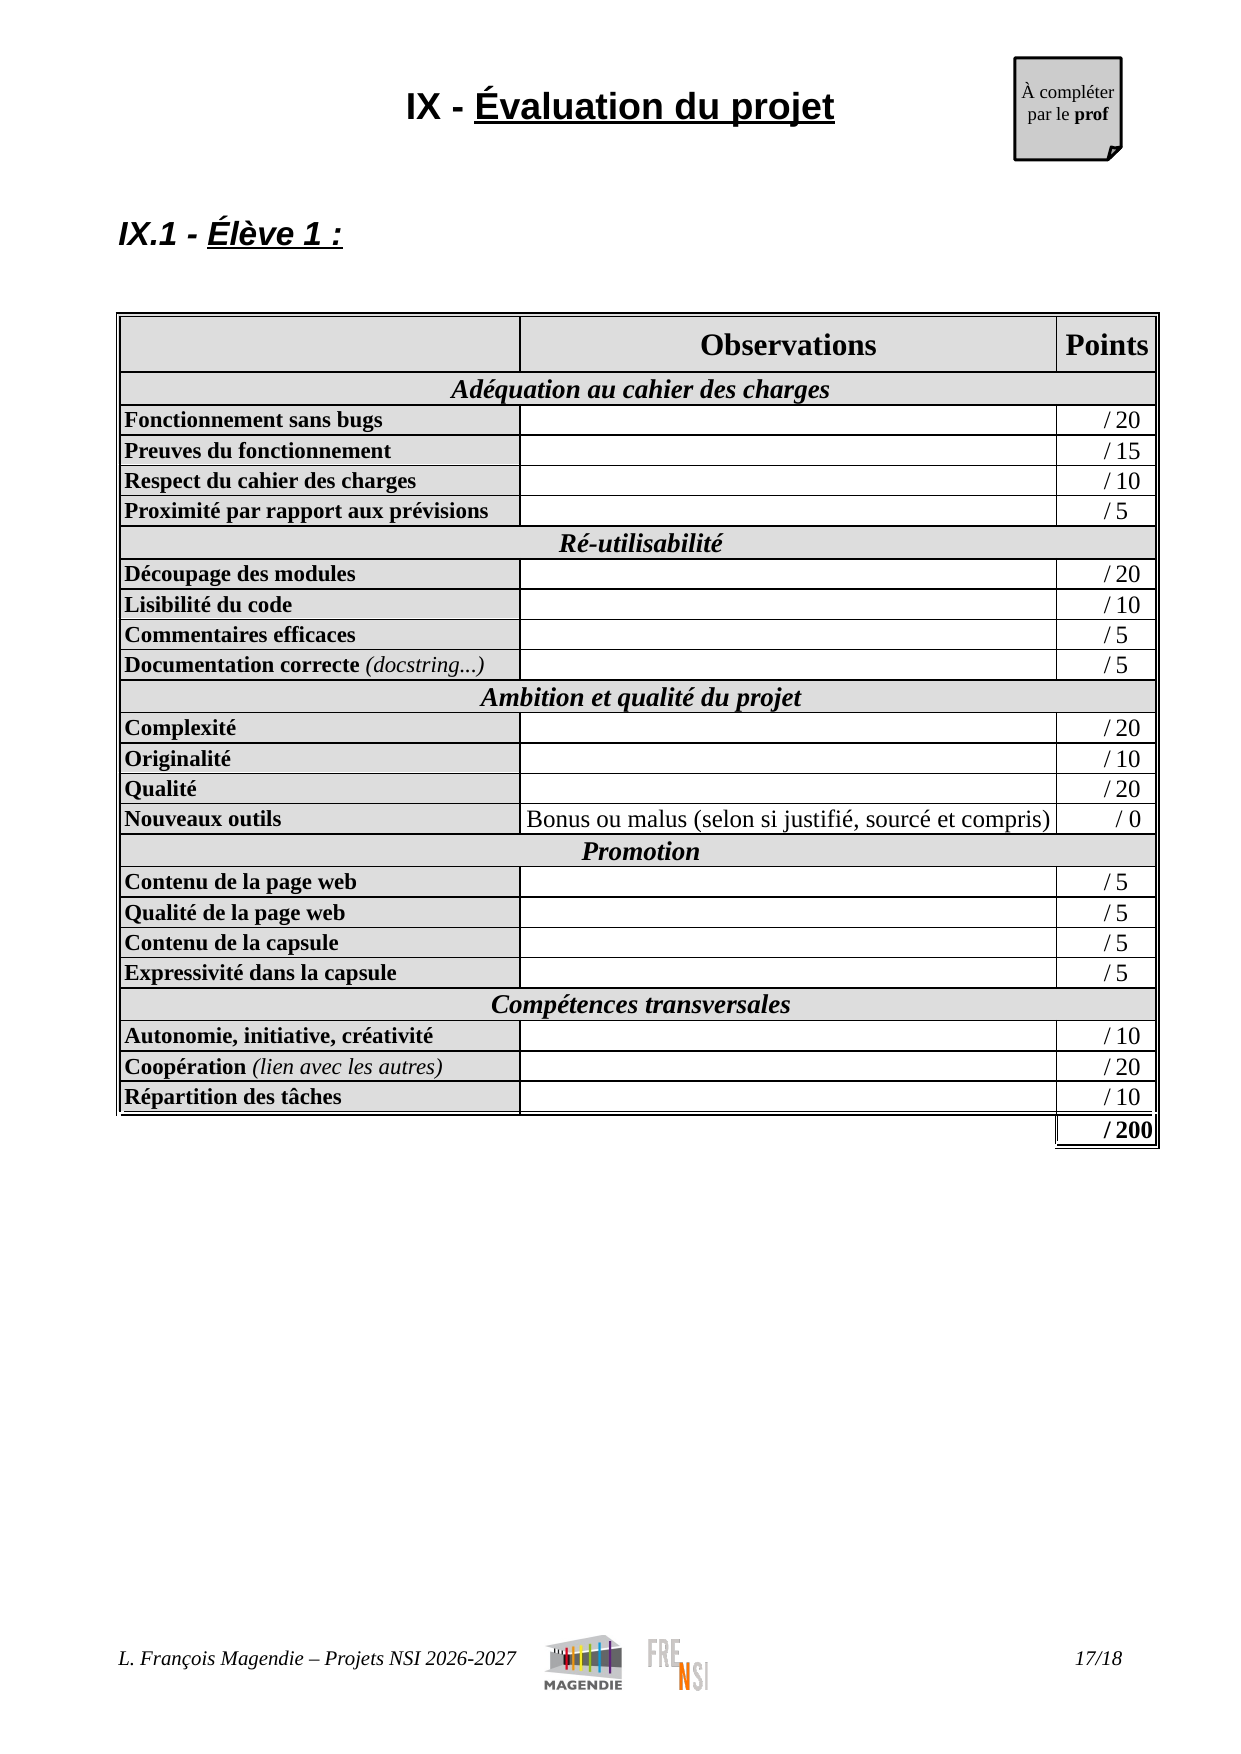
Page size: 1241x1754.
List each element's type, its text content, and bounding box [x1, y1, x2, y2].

table_cell Qualité [121, 774, 519, 803]
table_cell / [1099, 713, 1115, 742]
table_cell 5 [1115, 958, 1155, 987]
table_cell [521, 898, 1056, 926]
table_cell [1057, 406, 1098, 434]
table_cell [521, 620, 1056, 649]
table_cell Compétences transversales [121, 989, 1155, 1020]
table_cell Ré-utilisabilité [121, 527, 1155, 558]
table_cell 5 [1115, 898, 1155, 926]
table_cell [1057, 958, 1098, 987]
table_cell [1057, 1116, 1098, 1144]
table_cell [1057, 1021, 1098, 1050]
table_cell Fonctionnement sans bugs [121, 406, 519, 434]
table_cell Contenu de la page web [121, 867, 519, 896]
picture [532, 1635, 633, 1695]
table_cell [521, 466, 1056, 495]
table_cell / [1099, 620, 1115, 649]
table_cell / [1099, 1021, 1115, 1050]
table_cell [1099, 804, 1115, 833]
table_cell [1057, 867, 1098, 896]
table_cell / [1099, 496, 1115, 525]
table_cell 20 [1115, 560, 1155, 588]
table_cell [1057, 1052, 1098, 1080]
table_cell Commentaires efficaces [121, 620, 519, 649]
table_cell / [1099, 650, 1115, 679]
table_cell [521, 1082, 1056, 1111]
table_cell / [1099, 560, 1115, 588]
table_header Observations [521, 317, 1056, 371]
table_cell 10 [1115, 1082, 1155, 1111]
table_cell 5 [1115, 928, 1155, 957]
table_cell [521, 650, 1056, 679]
table_cell [520, 1116, 1055, 1144]
table_cell [1057, 496, 1098, 525]
table_cell 5 [1115, 496, 1155, 525]
table_cell [1057, 804, 1098, 833]
table_cell / [1099, 406, 1115, 434]
table_cell Adéquation au cahier des charges [121, 373, 1155, 404]
table_cell [1057, 1082, 1098, 1111]
table_cell Respect du cahier des charges [121, 466, 519, 495]
table_cell Coopération (lien avec les autres) [121, 1052, 519, 1080]
table_cell Contenu de la capsule [121, 928, 519, 957]
table_cell 10 [1115, 590, 1155, 618]
table_cell Autonomie, initiative, créativité [121, 1021, 519, 1050]
table_cell Complexité [121, 713, 519, 742]
table_cell [1057, 466, 1098, 495]
picture [648, 1639, 708, 1691]
table_cell / [1099, 867, 1115, 896]
table_cell Qualité de la page web [121, 898, 519, 926]
table_cell / [1099, 898, 1115, 926]
table_cell Proximité par rapport aux prévisions [121, 496, 519, 525]
table_cell Répartition des tâches [121, 1082, 519, 1111]
table_cell [521, 867, 1056, 896]
table_cell [1057, 590, 1098, 618]
table_cell Promotion [121, 835, 1155, 866]
table_cell [521, 774, 1056, 803]
table_cell Ambition et qualité du projet [121, 681, 1155, 712]
table_cell / [1099, 1082, 1115, 1111]
table_cell 20 [1115, 713, 1155, 742]
table_cell Documentation correcte (docstring...) [121, 650, 519, 679]
table_cell 200 [1115, 1111, 1157, 1144]
table_cell Bonus ou malus (selon si justifié, sourcé et compris) [521, 804, 1056, 833]
table_cell [521, 560, 1056, 588]
table_cell [118, 1111, 520, 1144]
table_cell / [1099, 1116, 1115, 1144]
subtitle Évaluation du projet [118, 84, 1013, 127]
table_cell [521, 1052, 1056, 1080]
subtitle Élève 1 : [118, 214, 1122, 252]
table_header Points [1057, 317, 1155, 371]
table_cell Lisibilité du code [121, 590, 519, 618]
table_cell [521, 590, 1056, 618]
table_cell [1057, 898, 1098, 926]
table_cell [521, 496, 1056, 525]
table_cell [521, 1021, 1056, 1050]
table_cell [1057, 774, 1098, 803]
table_cell Découpage des modules [121, 560, 519, 588]
table_cell [521, 436, 1056, 464]
table_cell / [1099, 1052, 1115, 1080]
table_cell [521, 744, 1056, 772]
table_cell 5 [1115, 650, 1155, 679]
table_cell / [1099, 928, 1115, 957]
table_cell [1057, 713, 1098, 742]
table_cell [521, 713, 1056, 742]
table_cell [1057, 436, 1098, 464]
table_cell [1057, 620, 1098, 649]
table_cell 15 [1115, 436, 1155, 464]
table_cell [521, 958, 1056, 987]
table_cell / 0 [1115, 804, 1155, 833]
table_cell [521, 928, 1056, 957]
table_cell [1057, 650, 1098, 679]
table_cell / [1099, 466, 1115, 495]
table_cell / [1099, 774, 1115, 803]
table_cell 20 [1115, 406, 1155, 434]
table_cell / [1099, 958, 1115, 987]
table_cell 10 [1115, 1021, 1155, 1050]
table_cell Nouveaux outils [121, 804, 519, 833]
table_cell 10 [1115, 466, 1155, 495]
table_cell 5 [1115, 620, 1155, 649]
table_cell [521, 406, 1056, 434]
table_cell 5 [1115, 867, 1155, 896]
table_cell 20 [1115, 774, 1155, 803]
table_cell / [1099, 744, 1115, 772]
table_cell [1057, 744, 1098, 772]
table_cell [1057, 928, 1098, 957]
table_cell Expressivité dans la capsule [121, 958, 519, 987]
table_cell / [1099, 590, 1115, 618]
table_cell 10 [1115, 744, 1155, 772]
table_cell / [1099, 436, 1115, 464]
table_cell Preuves du fonctionnement [121, 436, 519, 464]
table_cell 20 [1115, 1052, 1155, 1080]
table_cell Originalité [121, 744, 519, 772]
table_header [121, 317, 519, 371]
table_cell [1057, 560, 1098, 588]
